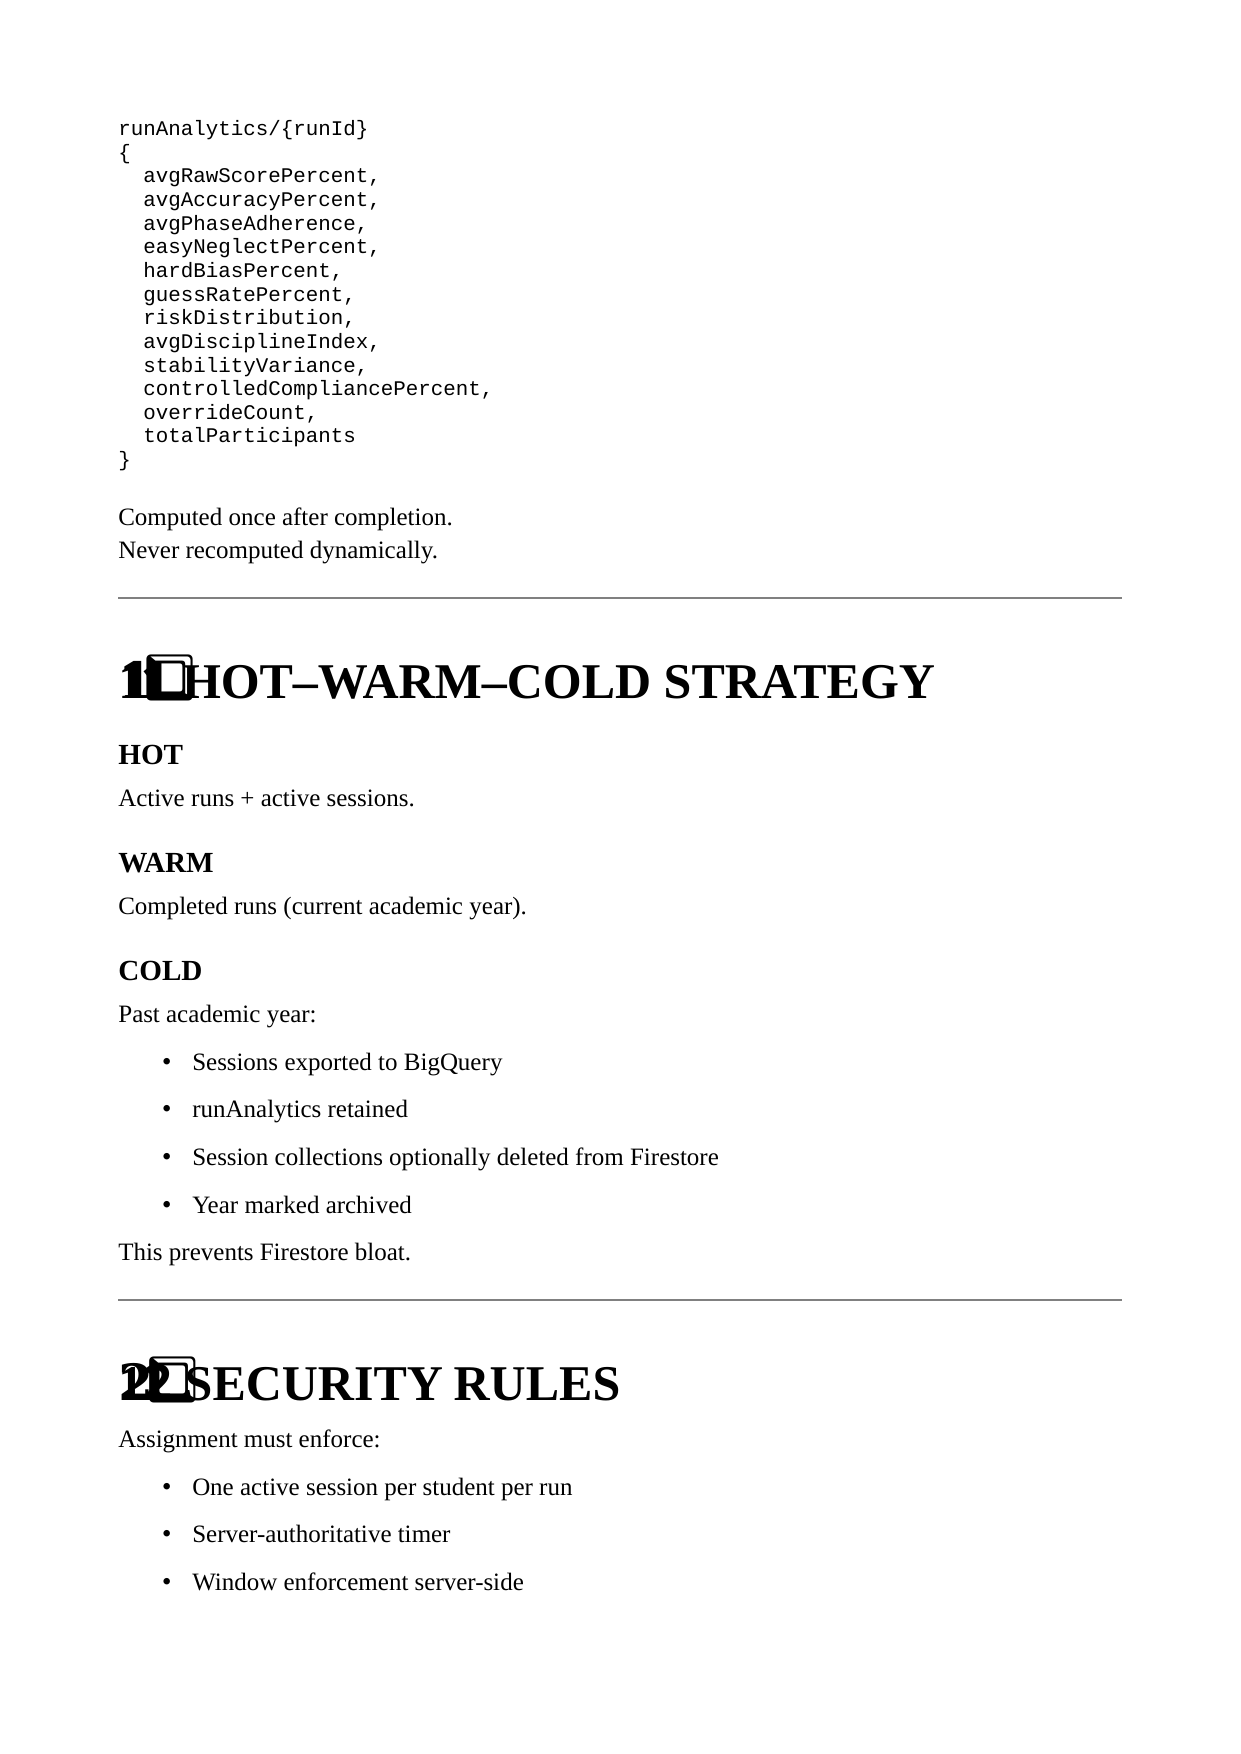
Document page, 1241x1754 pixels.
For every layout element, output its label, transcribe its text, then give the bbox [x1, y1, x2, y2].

list Window enforcement server-side [162, 1567, 1122, 1596]
text } [118, 449, 1122, 473]
text hardBiasPercent, [118, 260, 1122, 284]
list One active session per student per run [162, 1472, 1122, 1501]
list Server-authoritative timer [162, 1519, 1122, 1548]
text Computed once after completion. Never recomputed dynamically. [118, 502, 1122, 564]
text easyNeglectPercent, [118, 236, 1122, 260]
subtitle 11️⃣ HOT–WARM–COLD STRATEGY [118, 652, 1122, 710]
text controlledCompliancePercent, [118, 378, 1122, 402]
text stabilityVariance, [118, 354, 1122, 378]
text overrideCount, [118, 402, 1122, 426]
text Active runs + active sessions. [118, 783, 1122, 812]
text { [118, 142, 1122, 165]
subtitle HOT [118, 737, 1122, 770]
list runAnalytics retained [162, 1094, 1122, 1123]
subtitle COLD [118, 953, 1122, 987]
text guessRatePercent, [118, 284, 1122, 307]
text totalParticipants [118, 426, 1122, 449]
text riskDistribution, [118, 307, 1122, 331]
text Past academic year: [118, 999, 1122, 1028]
text This prevents Firestore bloat. [118, 1237, 1122, 1266]
text runAnalytics/{runId} [118, 118, 1122, 142]
subtitle WARM [118, 845, 1122, 878]
list Year marked archived [162, 1190, 1122, 1218]
list Session collections optionally deleted from Firestore [162, 1142, 1122, 1171]
text avgRawScorePercent, [118, 165, 1122, 189]
text Completed runs (current academic year). [118, 891, 1122, 920]
list Sessions exported to BigQuery [162, 1047, 1122, 1076]
subtitle 12️⃣ SECURITY RULES [118, 1354, 1122, 1412]
text avgPhaseAdherence, [118, 213, 1122, 236]
text avgAccuracyPercent, [118, 189, 1122, 213]
text Assignment must enforce: [118, 1424, 1122, 1453]
text avgDisciplineIndex, [118, 331, 1122, 354]
